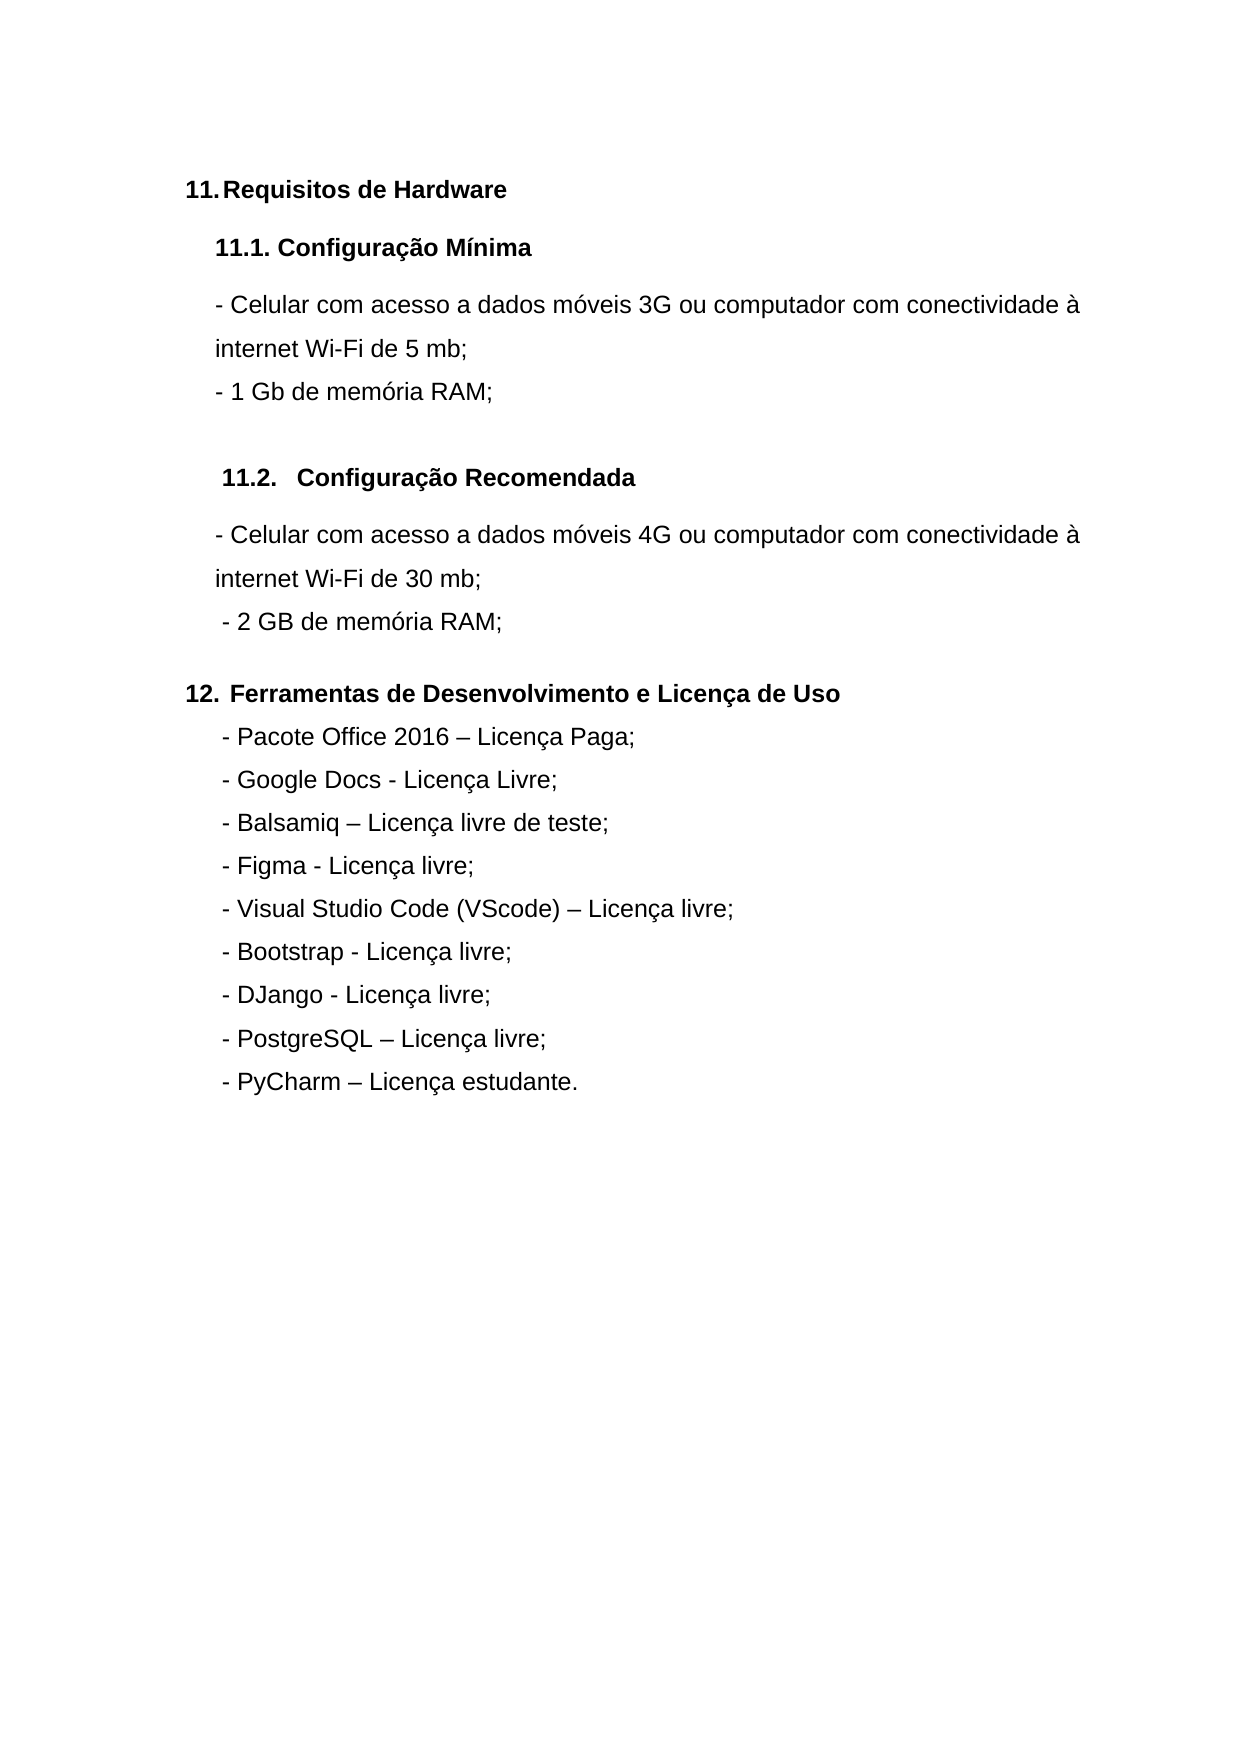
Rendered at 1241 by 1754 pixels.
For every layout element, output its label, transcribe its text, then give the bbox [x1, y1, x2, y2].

text - PyCharm – Licença estudante. [222, 1067, 1092, 1095]
text - Bootstrap - Licença livre; [222, 937, 1092, 966]
text - Pacote Office 2016 – Licença Paga; [222, 722, 1092, 750]
text - Celular com acesso a dados móveis 4G ou computador com conectividade à internet Wi-Fi de 30 mb; [215, 520, 1092, 592]
list Requisitos de Hardware [185, 175, 1092, 204]
list Configuração Recomendada [222, 463, 1092, 492]
text - Figma - Licença livre; [222, 851, 1092, 880]
list Ferramentas de Desenvolvimento e Licença de Uso [185, 678, 1092, 707]
text - 2 GB de memória RAM; [222, 607, 1092, 635]
text - Celular com acesso a dados móveis 3G ou computador com conectividade à internet Wi-Fi de 5 mb; [215, 290, 1092, 362]
text - PostgreSQL – Licença livre; [222, 1023, 1092, 1052]
text - Visual Studio Code (VScode) – Licença livre; [222, 894, 1092, 923]
text - 1 Gb de memória RAM; [215, 377, 1092, 405]
text - Google Docs - Licença Livre; [222, 765, 1092, 793]
text - Balsamiq – Licença livre de teste; [222, 808, 1092, 837]
text - DJango - Licença livre; [222, 980, 1092, 1009]
text 11.1. Configuração Mínima [148, 233, 1092, 262]
